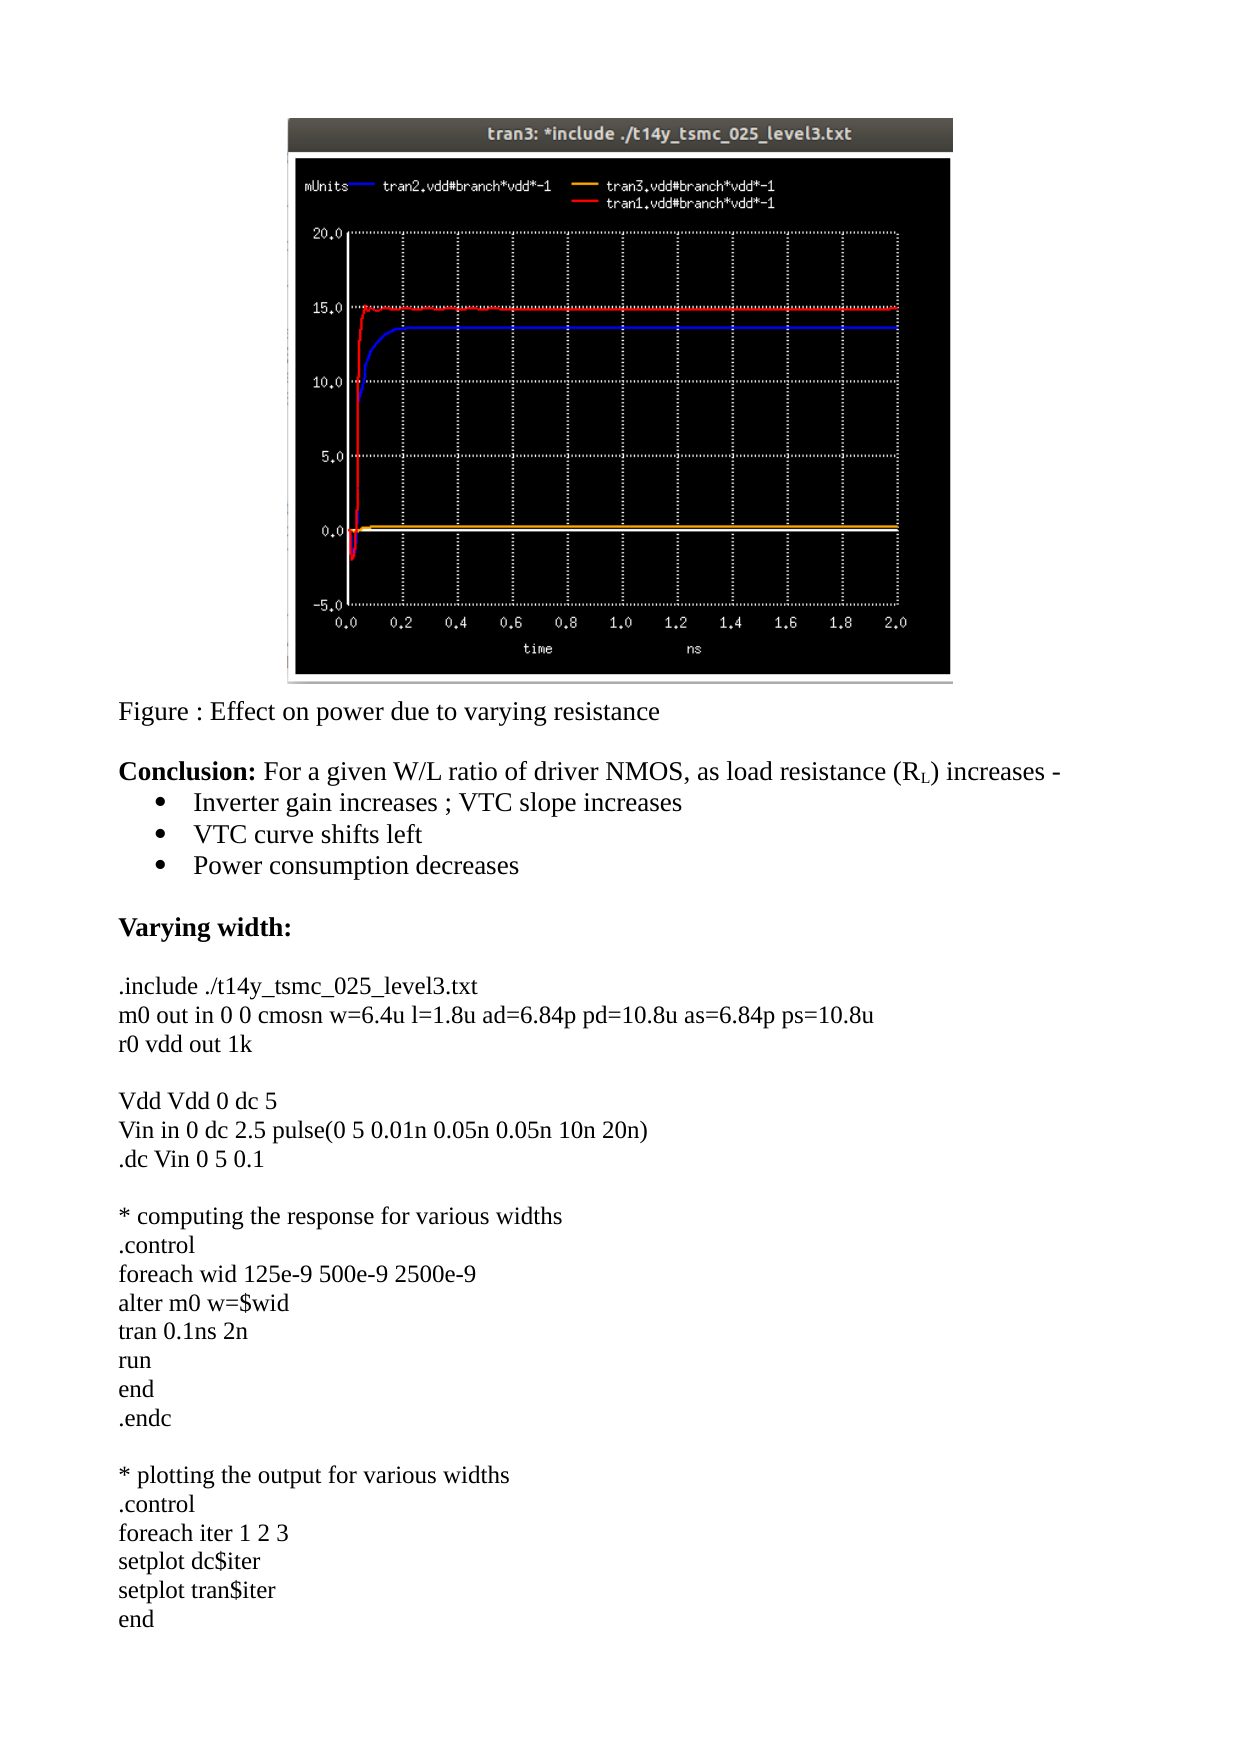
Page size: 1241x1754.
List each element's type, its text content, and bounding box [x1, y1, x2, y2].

text r0 vdd out 1k [118, 1029, 1122, 1058]
text Conclusion: For a given W/L ratio of driver NMOS, as load resistance (RL) increases - [118, 755, 1122, 787]
text tran 0.1ns 2n [118, 1316, 1122, 1345]
text .include ./t14y_tsmc_025_level3.txt [118, 971, 1122, 1000]
list Inverter gain increases ; VTC slope increases [156, 787, 1122, 818]
text run [118, 1345, 1122, 1374]
text foreach iter 1 2 3 [118, 1518, 1122, 1546]
list VTC curve shifts left [156, 818, 1122, 849]
text .control [118, 1489, 1122, 1518]
text m0 out in 0 0 cmosn w=6.4u l=1.8u ad=6.84p pd=10.8u as=6.84p ps=10.8u [118, 1000, 1122, 1029]
text setplot tran$iter [118, 1575, 1122, 1604]
picture [287, 118, 953, 684]
text Vdd Vdd 0 dc 5 [118, 1086, 1122, 1115]
text alter m0 w=$wid [118, 1288, 1122, 1316]
text * computing the response for various widths [118, 1201, 1122, 1230]
text .control [118, 1230, 1122, 1259]
text end [118, 1374, 1122, 1403]
text .dc Vin 0 5 0.1 [118, 1144, 1122, 1173]
text Figure : Effect on power due to varying resistance [118, 664, 1122, 727]
text foreach wid 125e-9 500e-9 2500e-9 [118, 1259, 1122, 1288]
text Vin in 0 dc 2.5 pulse(0 5 0.01n 0.05n 0.05n 10n 20n) [118, 1115, 1122, 1144]
list Power consumption decreases [156, 849, 1122, 880]
text .endc [118, 1403, 1122, 1431]
text Varying width: [118, 911, 1122, 943]
text * plotting the output for various widths [118, 1460, 1122, 1489]
text end [118, 1604, 1122, 1633]
text setplot dc$iter [118, 1546, 1122, 1575]
